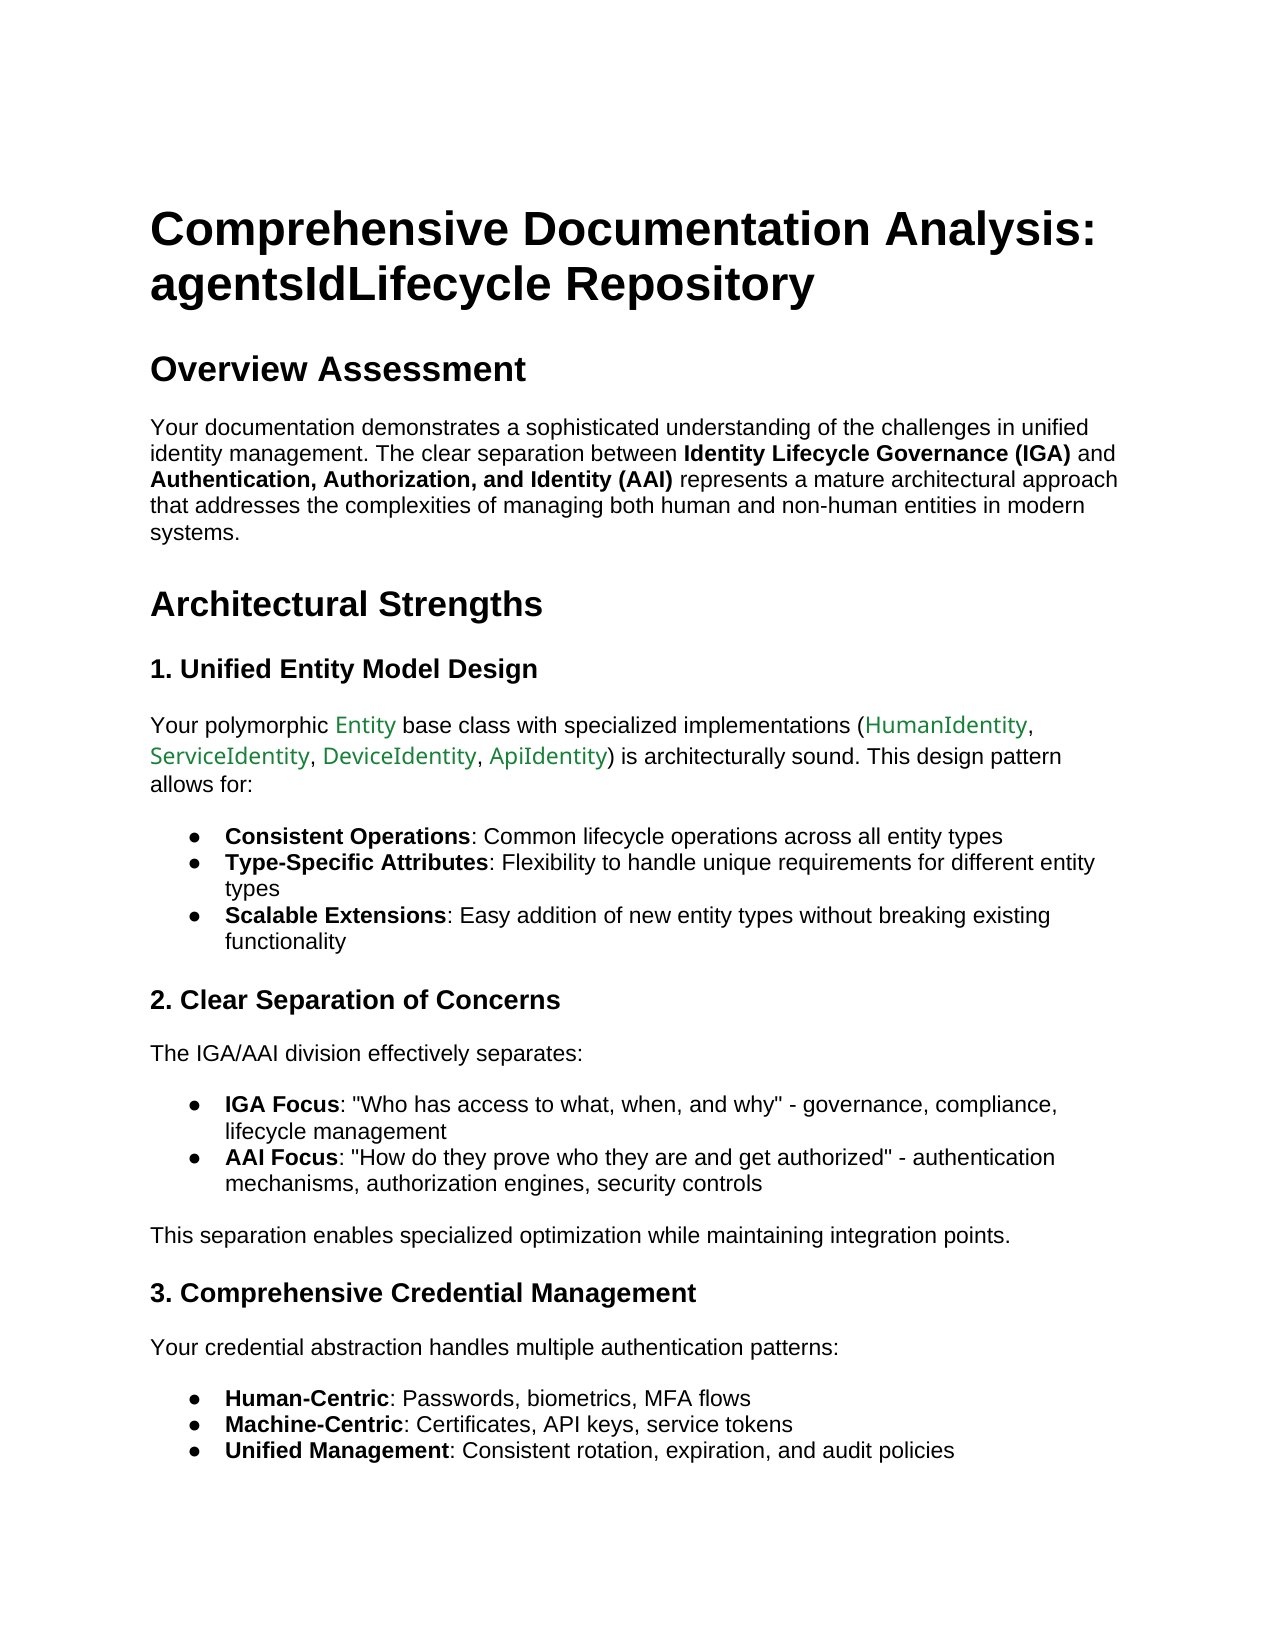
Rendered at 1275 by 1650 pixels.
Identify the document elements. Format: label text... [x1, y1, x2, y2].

text Your polymorphic Entity base class with specialized implementations (HumanIdentity, ServiceIdentity, DeviceIdentity, ApiIdentity) is architecturally sound. This design pattern allows for: [150, 709, 1125, 798]
subtitle 1. Unified Entity Model Design [150, 653, 1125, 684]
list IGA Focus: "Who has access to what, when, and why" - governance, compliance, lifecycle management [187, 1091, 1125, 1144]
list AAI Focus: "How do they prove who they are and get authorized" - authentication mechanisms, authorization engines, security controls [187, 1144, 1125, 1197]
subtitle Overview Assessment [150, 348, 1125, 388]
text The IGA/AAI division effectively separates: [150, 1040, 1125, 1066]
subtitle 3. Comprehensive Credential Management [150, 1277, 1125, 1308]
subtitle Comprehensive Documentation Analysis: agentsIdLifecycle Repository [150, 200, 1125, 310]
list Scalable Extensions: Easy addition of new entity types without breaking existing functionality [187, 902, 1125, 954]
text Your credential abstraction handles multiple authentication patterns: [150, 1333, 1125, 1360]
list Consistent Operations: Common lifecycle operations across all entity types [187, 823, 1125, 849]
subtitle Architectural Strengths [150, 583, 1125, 623]
list Human-Centric: Passwords, biometrics, MFA flows [187, 1385, 1125, 1411]
text This separation enables specialized optimization while maintaining integration points. [150, 1222, 1125, 1248]
list Unified Management: Consistent rotation, expiration, and audit policies [187, 1437, 1125, 1464]
list Type-Specific Attributes: Flexibility to handle unique requirements for different entity types [187, 849, 1125, 902]
text Your documentation demonstrates a sophisticated understanding of the challenges in unified identity management. The clear separation between Identity Lifecycle Governance (IGA) and Authentication, Authorization, and Identity (AAI) represents a mature architectural approach that addresses the complexities of managing both human and non-human entities in modern systems. [150, 413, 1125, 545]
list Machine-Centric: Certificates, API keys, service tokens [187, 1411, 1125, 1437]
subtitle 2. Clear Separation of Concerns [150, 984, 1125, 1015]
